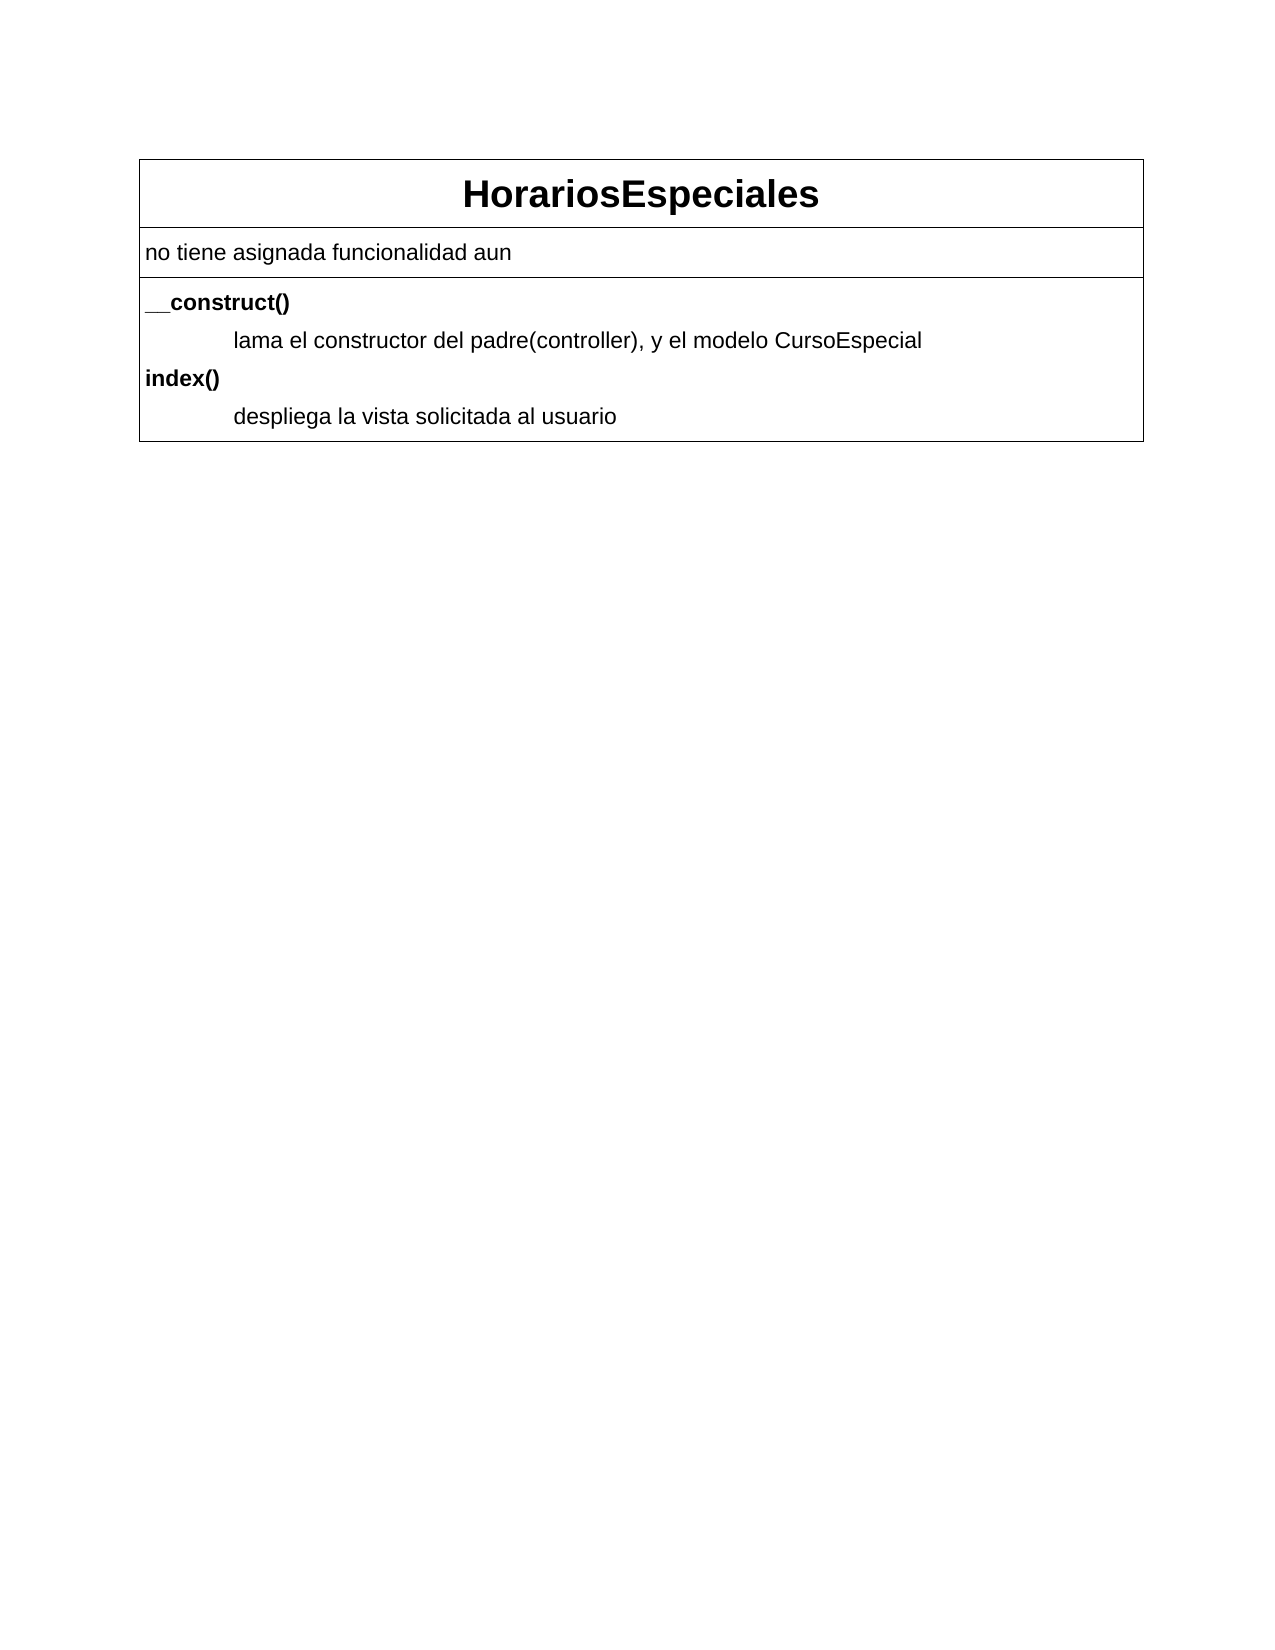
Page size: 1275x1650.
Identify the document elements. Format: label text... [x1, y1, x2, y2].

table_cell no tiene asignada funcionalidad aun [140, 228, 1143, 277]
table_header HorariosEspeciales [140, 160, 1143, 227]
table_cell __construct() lama el constructor del padre(controller), y el modelo CursoEspecial index() despliega la vista solicitada al usuario [140, 278, 1143, 441]
